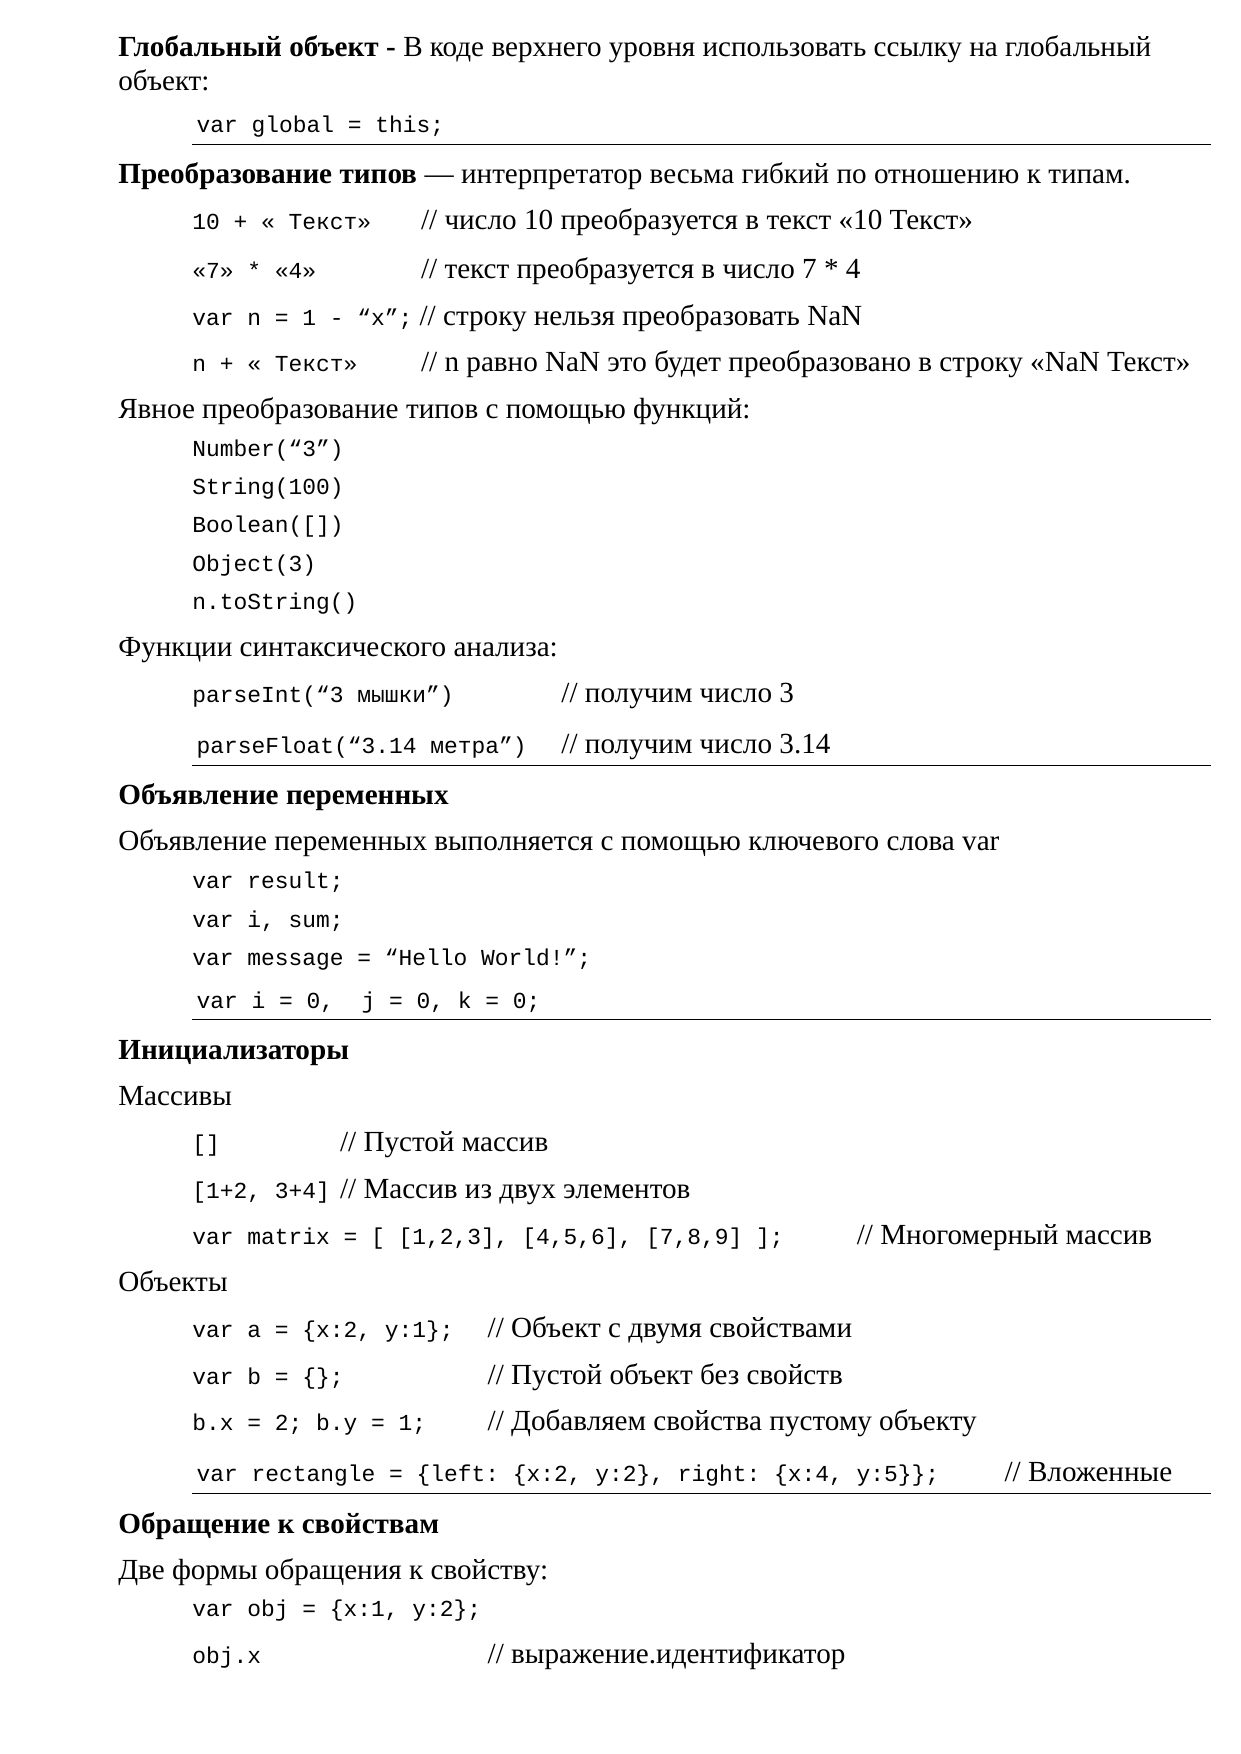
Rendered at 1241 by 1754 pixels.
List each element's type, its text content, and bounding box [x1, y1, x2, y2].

text 10 + « Текст» // число 10 преобразуется в текст «10 Текст» [192, 202, 1211, 238]
text Boolean([]) [192, 514, 1211, 540]
text [] // Пустой массив [192, 1124, 1211, 1158]
text Функции синтаксического анализа: [118, 629, 1211, 663]
text Обращение к свойствам [118, 1506, 1211, 1539]
text «7» * «4» // текст преобразуется в число 7 * 4 [192, 251, 1211, 285]
text var obj = {x:1, y:2}; [192, 1598, 1211, 1624]
text var b = {}; // Пустой объект без свойств [192, 1357, 1211, 1391]
text [1+2, 3+4] // Массив из двух элементов [192, 1171, 1211, 1205]
text obj.x // выражение.идентификатор [192, 1636, 1211, 1672]
text String(100) [192, 475, 1211, 501]
text var a = {x:2, y:1}; // Объект с двумя свойствами [192, 1310, 1211, 1344]
text b.x = 2; b.y = 1; // Добавляем свойства пустому объекту [192, 1403, 1211, 1438]
text parseInt(“3 мышки”) // получим число 3 [192, 675, 1211, 709]
text Глобальный объект - В коде верхнего уровня использовать ссылку на глобальный объект: [118, 29, 1211, 97]
text n + « Текст» // n равно NaN это будет преобразовано в строку «NaN Текст» [192, 344, 1211, 378]
text Number(“3”) [192, 437, 1211, 463]
text Объявление переменных [118, 777, 1211, 811]
text parseFloat(“3.14 метра”) // получим число 3.14 [192, 722, 1211, 765]
text Object(3) [192, 552, 1211, 578]
text var rectangle = {left: {x:2, y:2}, right: {x:4, y:5}}; // Вложенные [192, 1450, 1211, 1493]
text Массивы [118, 1078, 1211, 1112]
text Объявление переменных выполняется с помощью ключевого слова var [118, 823, 1211, 857]
text var n = 1 - “x”; // строку нельзя преобразовать NaN [192, 298, 1211, 332]
text var matrix = [ [1,2,3], [4,5,6], [7,8,9] ]; // Многомерный массив [192, 1217, 1211, 1252]
text var i, sum; [192, 908, 1211, 934]
text var result; [192, 869, 1211, 895]
text Инициализаторы [118, 1032, 1211, 1066]
text var global = this; [192, 109, 1211, 144]
text Две формы обращения к свойству: [118, 1552, 1211, 1585]
text var message = “Hello World!”; [192, 946, 1211, 972]
text Преобразование типов — интерпретатор весьма гибкий по отношению к типам. [118, 156, 1211, 190]
text Явное преобразование типов с помощью функций: [118, 391, 1211, 424]
text n.toString() [192, 591, 1211, 617]
text var i = 0, j = 0, k = 0; [192, 985, 1211, 1019]
text Объекты [118, 1264, 1211, 1298]
